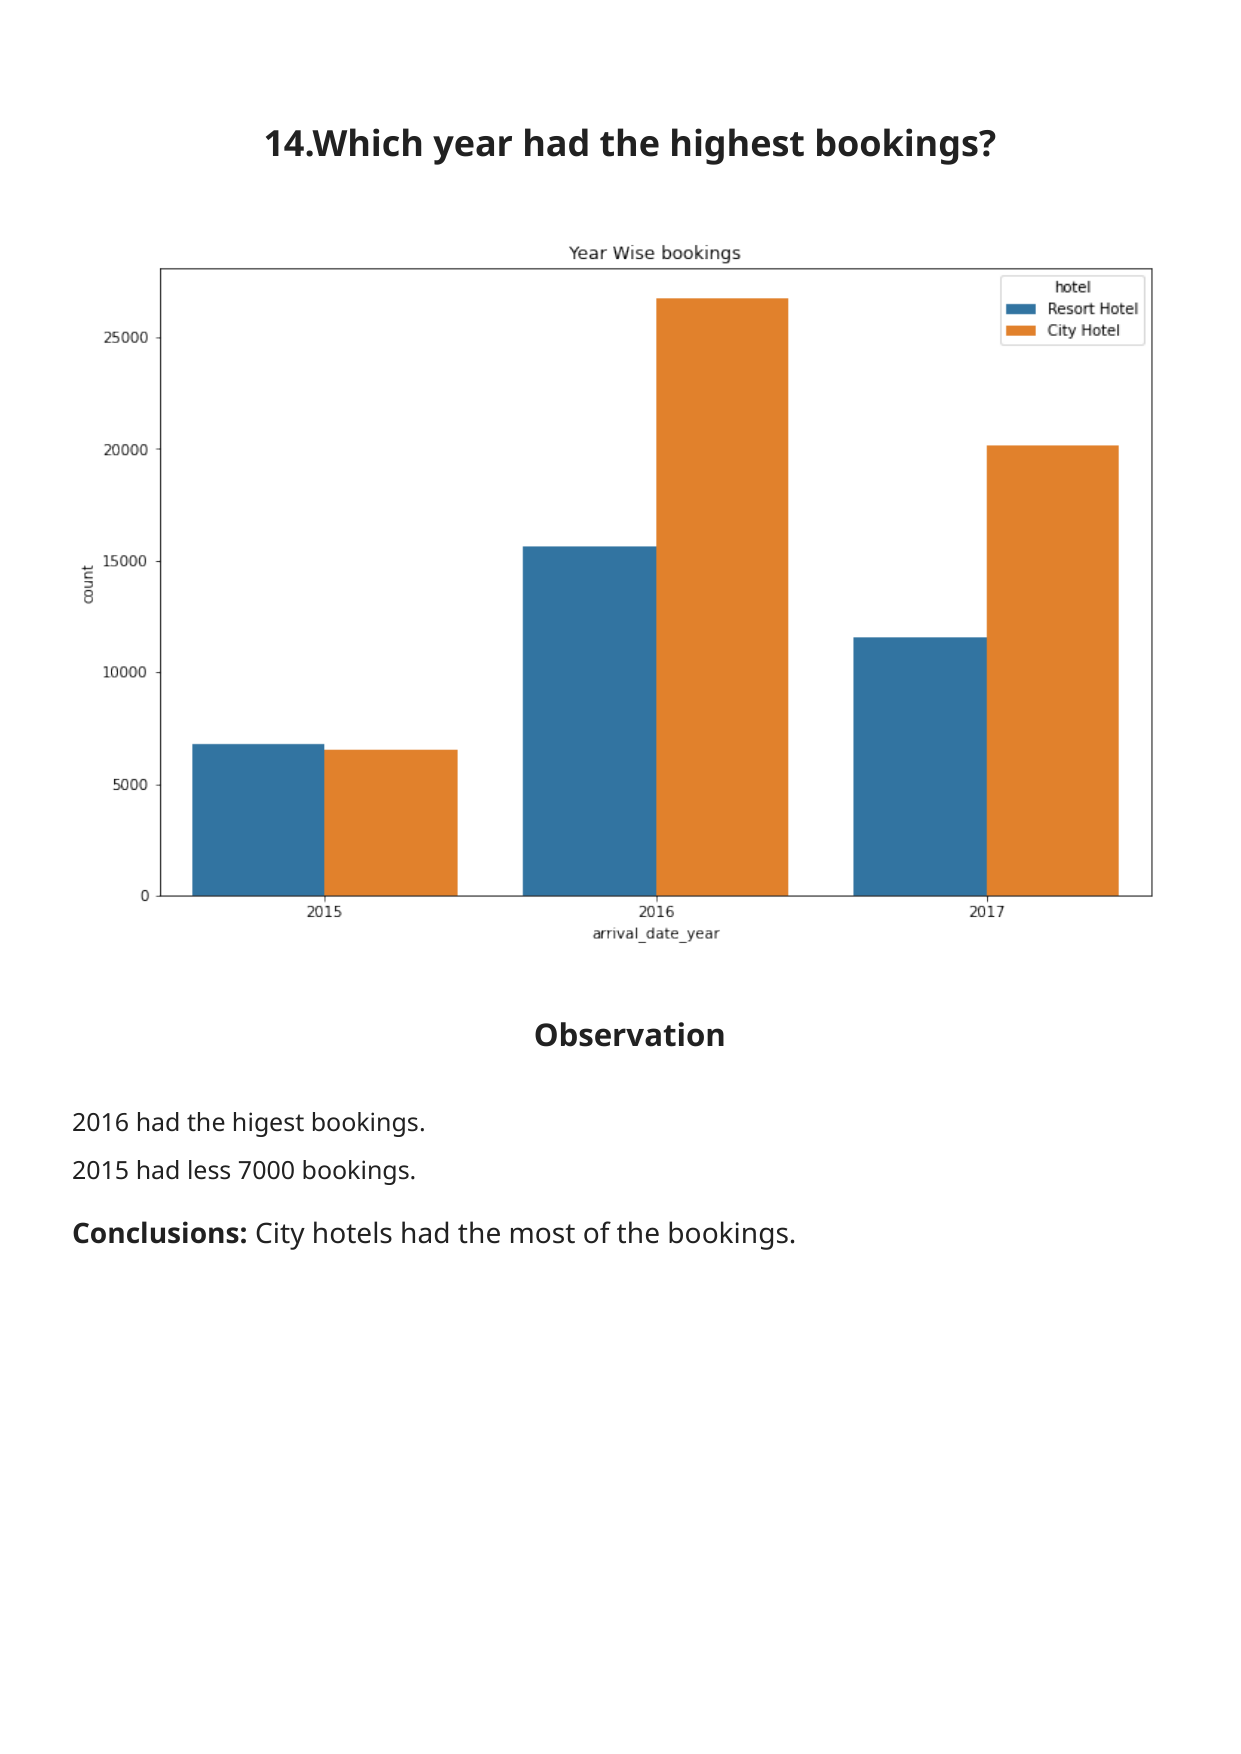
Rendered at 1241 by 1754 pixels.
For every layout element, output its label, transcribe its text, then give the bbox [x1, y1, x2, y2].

subtitle Observation [72, 1013, 1187, 1055]
subtitle 14.Which year had the highest bookings? [72, 118, 1187, 167]
picture [71, 235, 1162, 952]
text 2016 had the higest bookings. [72, 1104, 1187, 1138]
text 2015 had less 7000 bookings. [72, 1153, 1187, 1187]
subtitle Conclusions: City hotels had the most of the bookings. [72, 1214, 1187, 1252]
